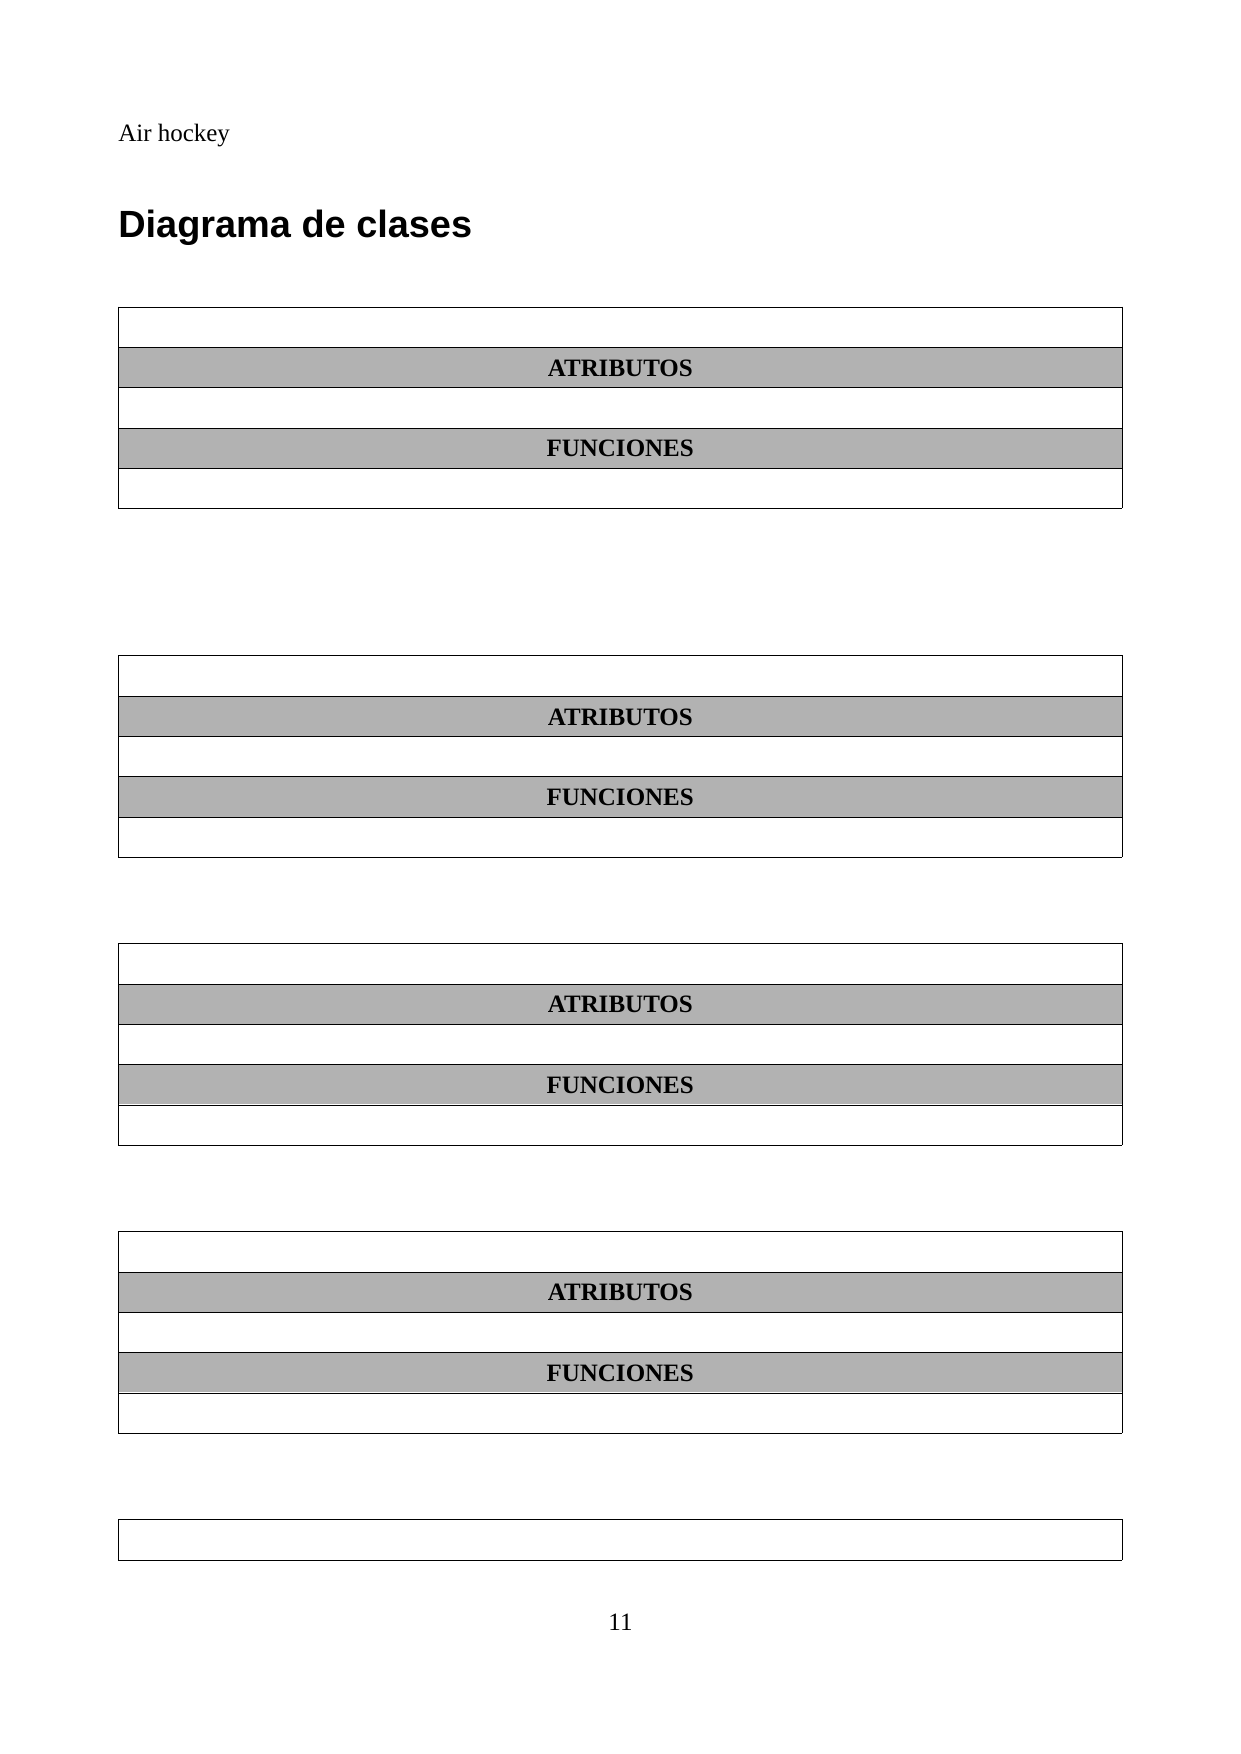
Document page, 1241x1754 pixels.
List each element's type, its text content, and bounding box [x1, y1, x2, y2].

table_cell ATRIBUTOS [119, 985, 1122, 1024]
table_cell FUNCIONES [119, 1353, 1122, 1392]
table_cell [119, 1025, 1122, 1064]
table_cell [119, 388, 1122, 427]
table_header [119, 1520, 1122, 1559]
table_cell FUNCIONES [119, 777, 1122, 817]
subtitle Diagrama de clases [118, 201, 1122, 245]
table_cell [119, 1106, 1122, 1145]
table_cell [119, 818, 1122, 857]
table_cell ATRIBUTOS [119, 697, 1122, 736]
table_header [119, 1232, 1122, 1272]
table_cell ATRIBUTOS [119, 348, 1122, 387]
table_cell ATRIBUTOS [119, 1273, 1122, 1312]
table_cell FUNCIONES [119, 429, 1122, 468]
table_cell [119, 1313, 1122, 1352]
table_cell [119, 469, 1122, 508]
table_header [119, 656, 1122, 696]
table_header [119, 308, 1122, 347]
table_header [119, 944, 1122, 984]
table_cell [119, 737, 1122, 776]
table_cell FUNCIONES [119, 1065, 1122, 1104]
table_cell [119, 1394, 1122, 1433]
